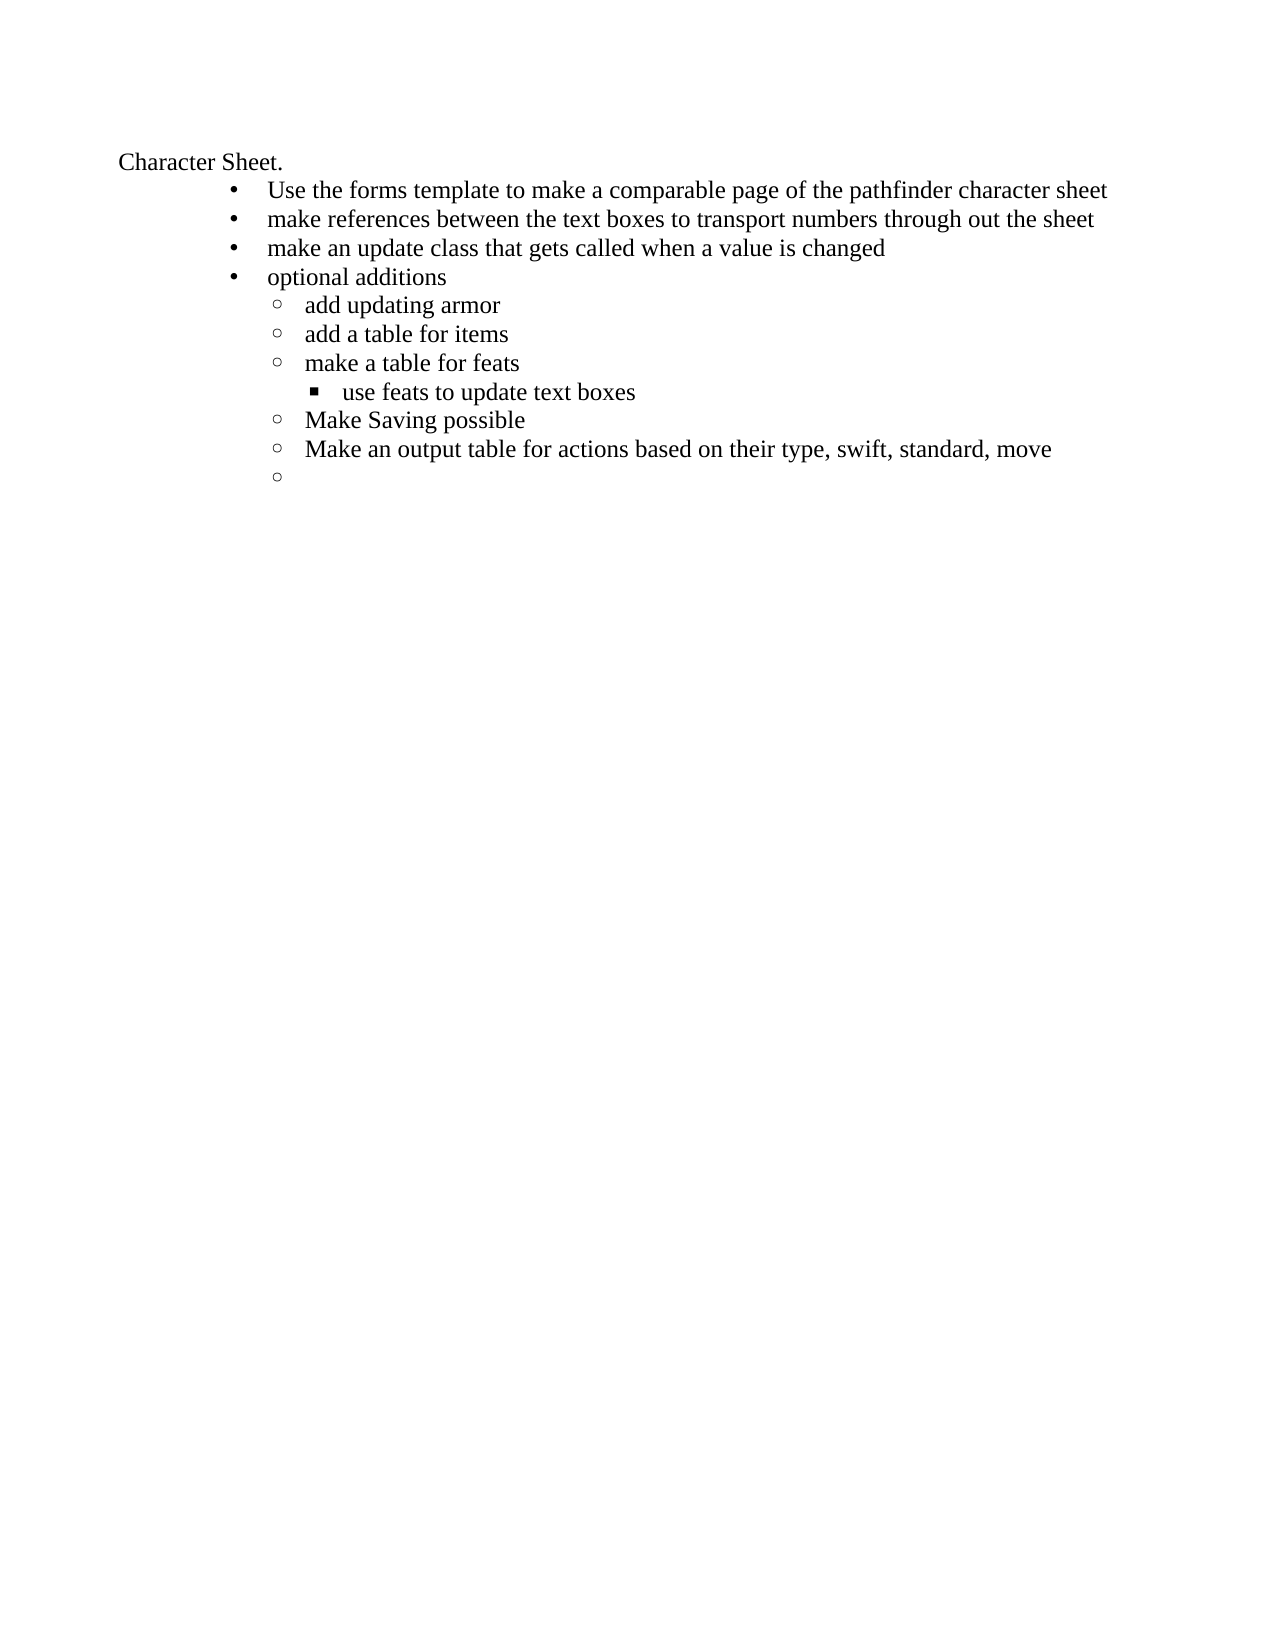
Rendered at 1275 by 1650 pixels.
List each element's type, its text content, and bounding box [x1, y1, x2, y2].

list Use the forms template to make a comparable page of the pathfinder character sheet [229, 176, 1157, 204]
list make references between the text boxes to transport numbers through out the sheet [229, 204, 1157, 233]
list Make an output table for actions based on their type, swift, standard, move [267, 434, 1157, 463]
list make a table for feats [267, 348, 1157, 377]
text Character Sheet. [118, 147, 1157, 176]
list make an update class that gets called when a value is changed [229, 233, 1157, 262]
list use feats to update text boxes [304, 377, 1157, 406]
list Make Saving possible [267, 406, 1157, 434]
list add updating armor [267, 291, 1157, 319]
list optional additions [229, 262, 1157, 291]
list add a table for items [267, 319, 1157, 348]
